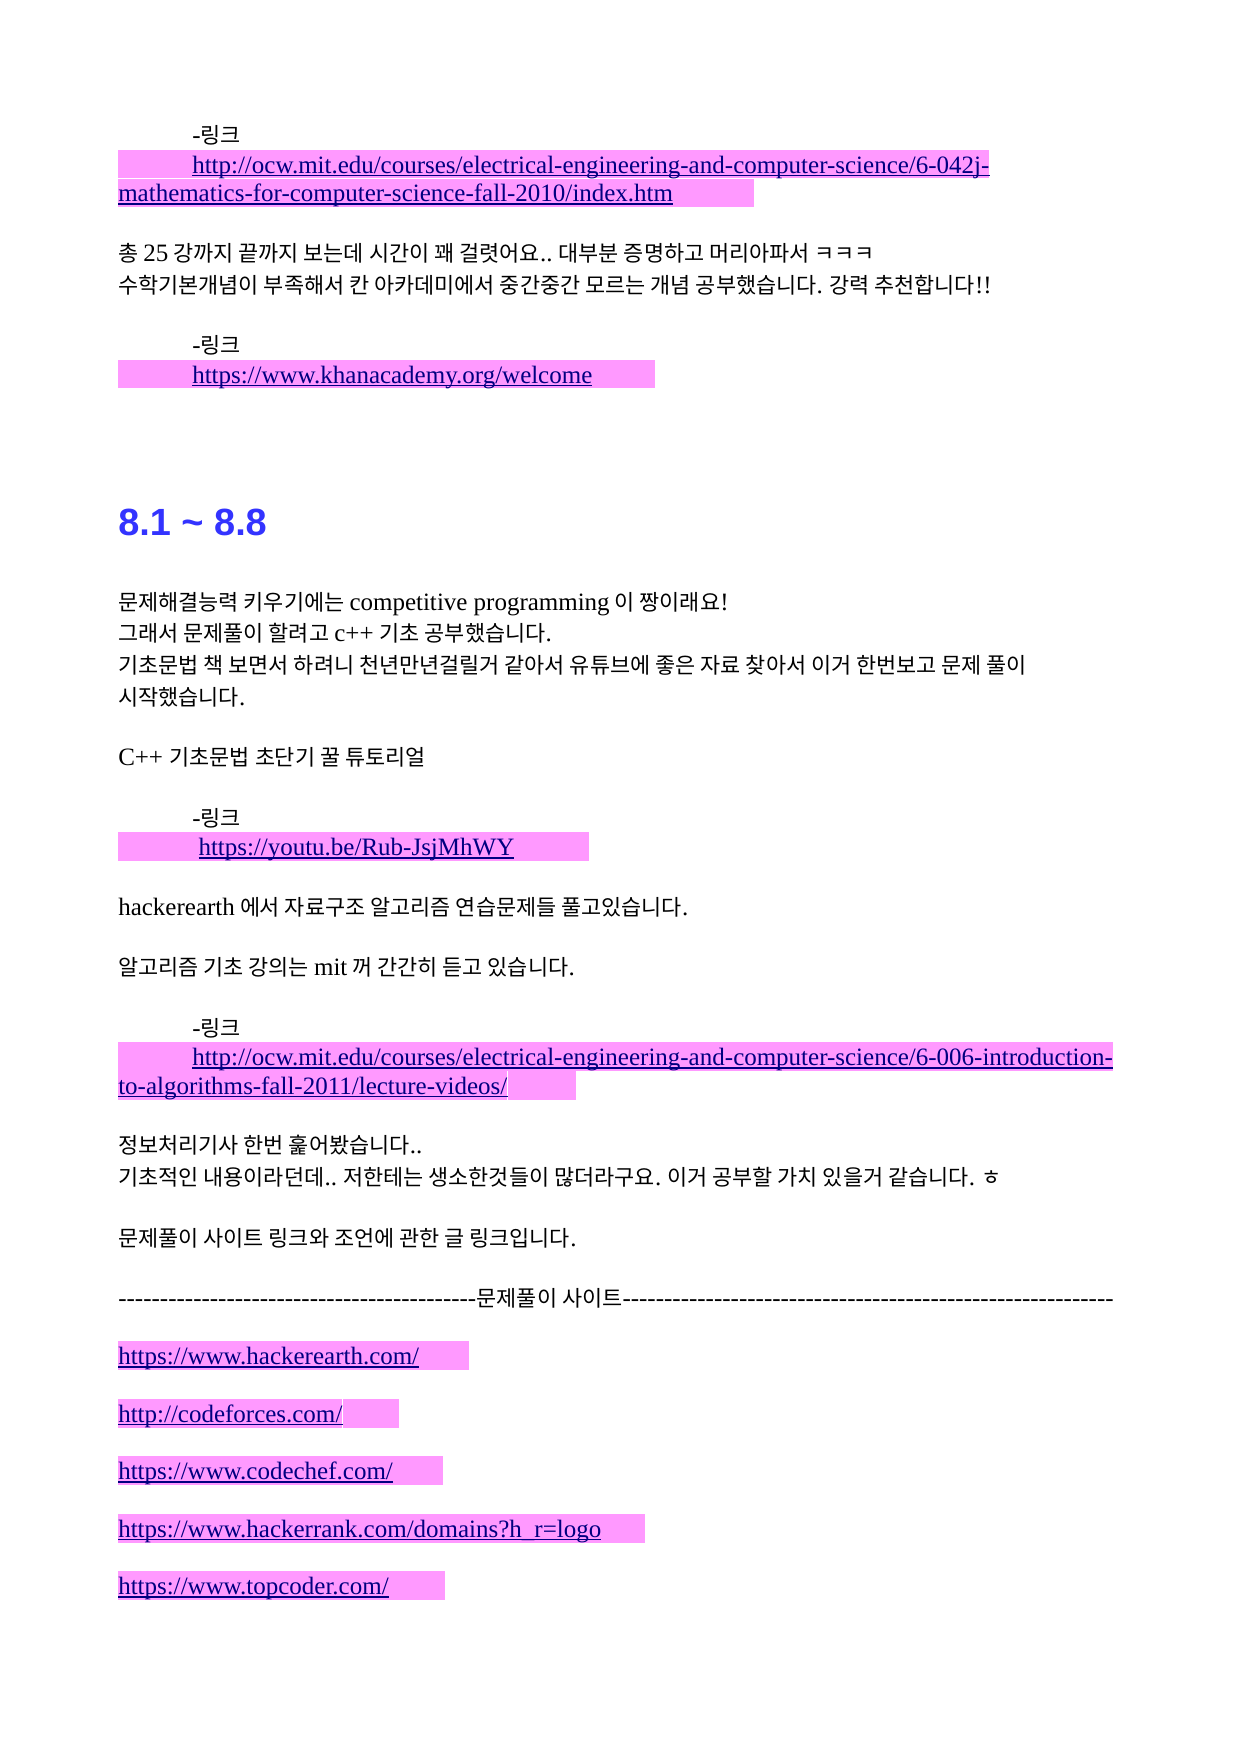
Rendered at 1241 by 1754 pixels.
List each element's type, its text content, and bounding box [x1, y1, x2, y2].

text -링크 [118, 328, 1122, 360]
text 그래서 문제풀이 할려고 c++ 기초 공부했습니다. [118, 616, 1122, 648]
text https://www.hackerearth.com/ [118, 1341, 1122, 1370]
text 총 25강까지 끝까지 보는데 시간이 꽤 걸렷어요.. 대부분 증명하고 머리아파서 ㅋㅋㅋ [118, 236, 1122, 268]
text -링크 [118, 801, 1122, 832]
text https://www.codechef.com/ [118, 1456, 1122, 1485]
text 정보처리기사 한번 훑어봤습니다.. [118, 1128, 1122, 1160]
text -링크 [118, 118, 1122, 150]
text 기초문법 책 보면서 하려니 천년만년걸릴거 같아서 유튜브에 좋은 자료 찾아서 이거 한번보고 문제 풀이 시작했습니다. [118, 648, 1122, 711]
text http://codeforces.com/ [118, 1399, 1122, 1428]
subtitle 8.1 ~ 8.8 [118, 500, 1122, 543]
text -링크 [118, 1011, 1122, 1042]
text https://youtu.be/Rub-JsjMhWY [118, 832, 1122, 861]
text 수학기본개념이 부족해서 칸 아카데미에서 중간중간 모르는 개념 공부했습니다. 강력 추천합니다!! [118, 268, 1122, 299]
text 문제풀이 사이트 링크와 조언에 관한 글 링크입니다. [118, 1221, 1122, 1252]
text C++ 기초문법 초단기 꿀 튜토리얼 [118, 740, 1122, 772]
text -------------------------------------------문제풀이 사이트----------------------------------------------------------- [118, 1281, 1122, 1313]
text http://ocw.mit.edu/courses/electrical-engineering-and-computer-science/6-006-introduction-to-algorithms-fall-2011/lecture-videos/ [118, 1042, 1122, 1100]
text 문제해결능력 키우기에는 competitive programming이 짱이래요! [118, 585, 1122, 616]
text 알고리즘 기초 강의는 mit꺼 간간히 듣고 있습니다. [118, 950, 1122, 982]
text hackerearth에서 자료구조 알고리즘 연습문제들 풀고있습니다. [118, 890, 1122, 921]
text 기초적인 내용이라던데.. 저한테는 생소한것들이 많더라구요. 이거 공부할 가치 있을거 같습니다. ㅎ [118, 1160, 1122, 1192]
text http://ocw.mit.edu/courses/electrical-engineering-and-computer-science/6-042j-mathematics-for-computer-science-fall-2010/index.htm [118, 150, 1122, 207]
text https://www.hackerrank.com/domains?h_r=logo [118, 1514, 1122, 1543]
text https://www.topcoder.com/ [118, 1571, 1122, 1600]
text https://www.khanacademy.org/welcome [118, 360, 1122, 388]
